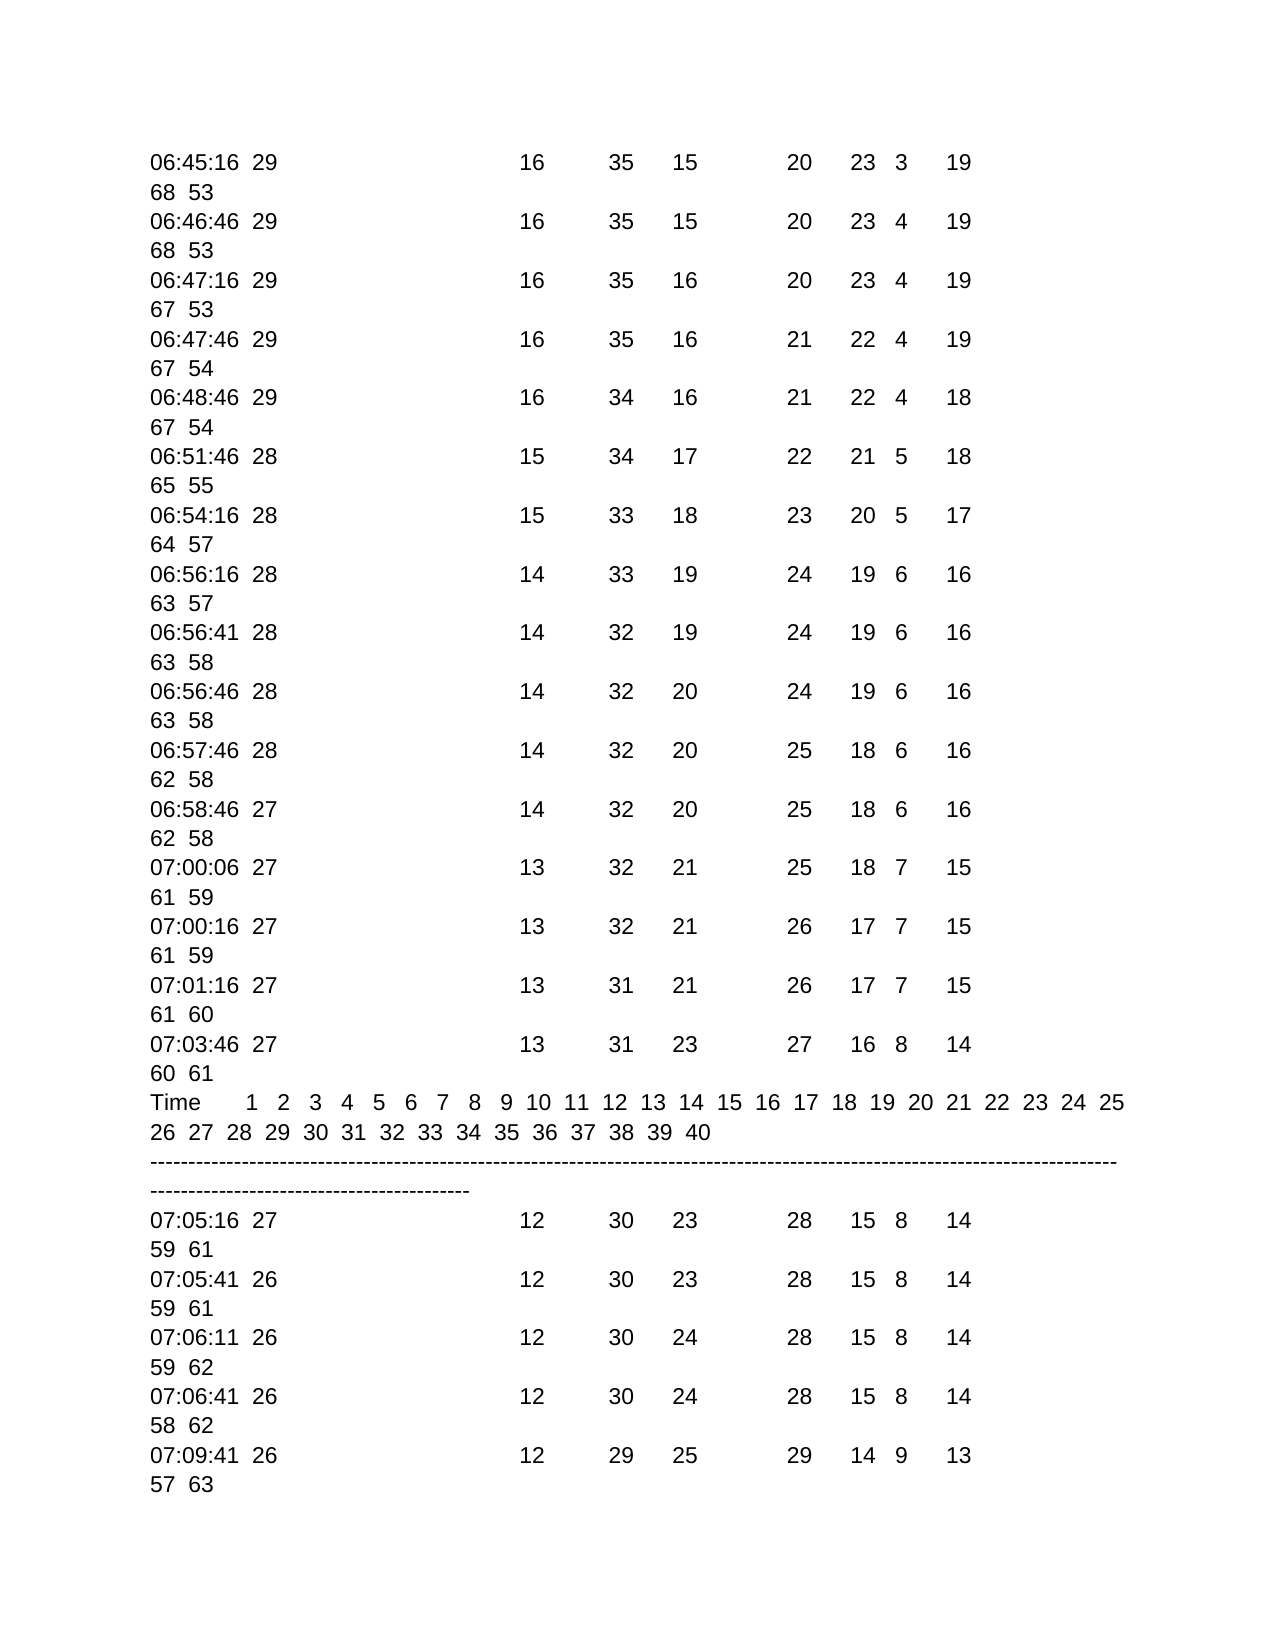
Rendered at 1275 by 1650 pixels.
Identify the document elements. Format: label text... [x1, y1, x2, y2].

text 06:56:41 28 14 32 19 24 19 6 16 63 58 [150, 620, 1125, 675]
text 06:56:16 28 14 33 19 24 19 6 16 63 57 [150, 561, 1125, 616]
text 07:00:06 27 13 32 21 25 18 7 15 61 59 [150, 855, 1125, 910]
text 06:56:46 28 14 32 20 24 19 6 16 63 58 [150, 679, 1125, 734]
text 07:00:16 27 13 32 21 26 17 7 15 61 59 [150, 914, 1125, 969]
text 06:46:46 29 16 35 15 20 23 4 19 68 53 [150, 209, 1125, 264]
text 06:45:16 29 16 35 15 20 23 3 19 68 53 [150, 150, 1125, 205]
text 07:05:16 27 12 30 23 28 15 8 14 59 61 [150, 1207, 1125, 1262]
text ------------------------------------------------------------------------------------------------------------------------------------------------------------------------- [150, 1149, 1125, 1204]
text 07:09:41 26 12 29 25 29 14 9 13 57 63 [150, 1442, 1125, 1497]
text 06:47:16 29 16 35 16 20 23 4 19 67 53 [150, 267, 1125, 322]
text 07:05:41 26 12 30 23 28 15 8 14 59 61 [150, 1266, 1125, 1321]
text 06:54:16 28 15 33 18 23 20 5 17 64 57 [150, 502, 1125, 557]
text 07:06:41 26 12 30 24 28 15 8 14 58 62 [150, 1384, 1125, 1439]
text 06:57:46 28 14 32 20 25 18 6 16 62 58 [150, 737, 1125, 792]
text 07:06:11 26 12 30 24 28 15 8 14 59 62 [150, 1325, 1125, 1380]
text 06:51:46 28 15 34 17 22 21 5 18 65 55 [150, 444, 1125, 499]
text 06:58:46 27 14 32 20 25 18 6 16 62 58 [150, 796, 1125, 851]
text 06:47:46 29 16 35 16 21 22 4 19 67 54 [150, 326, 1125, 381]
text 06:48:46 29 16 34 16 21 22 4 18 67 54 [150, 385, 1125, 440]
text 07:01:16 27 13 31 21 26 17 7 15 61 60 [150, 972, 1125, 1027]
text 07:03:46 27 13 31 23 27 16 8 14 60 61 [150, 1031, 1125, 1086]
text Time 1 2 3 4 5 6 7 8 9 10 11 12 13 14 15 16 17 18 19 20 21 22 23 24 25 26 27 28 29 30 31 32 33 34 35 36 37 38 39 40 [150, 1090, 1125, 1145]
